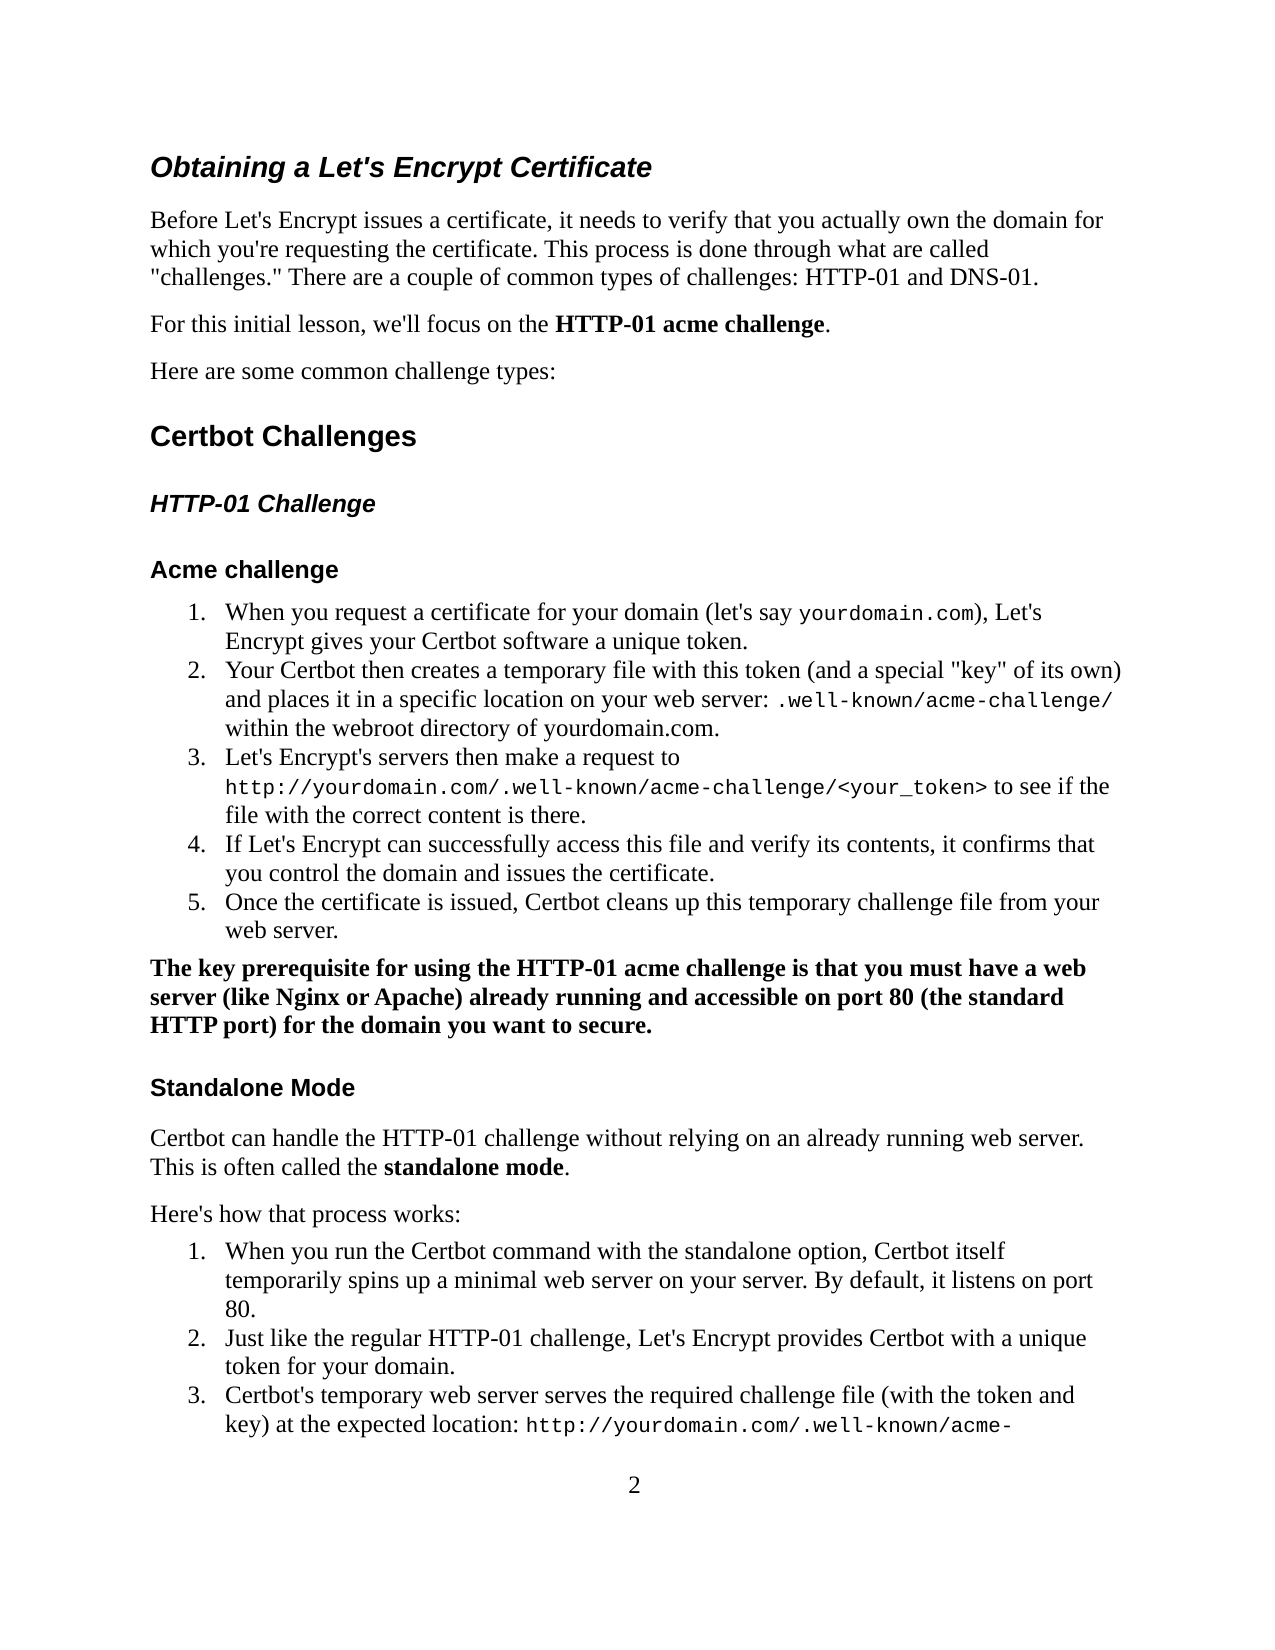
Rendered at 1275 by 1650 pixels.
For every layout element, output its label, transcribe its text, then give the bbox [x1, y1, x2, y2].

text Certbot can handle the HTTP-01 challenge without relying on an already running web server. This is often called the standalone mode. [150, 1123, 1125, 1181]
text Before Let's Encrypt issues a certificate, it needs to verify that you actually own the domain for which you're requesting the certificate. This process is done through what are called "challenges." There are a couple of common types of challenges: HTTP-01 and DNS-01. [150, 205, 1125, 291]
subtitle Certbot Challenges [150, 418, 1125, 452]
list Let's Encrypt's servers then make a request to http://yourdomain.com/.well-known/acme-challenge/<your_token> to see if the file with the correct content is there. [187, 742, 1125, 829]
list When you run the Certbot command with the standalone option, Certbot itself temporarily spins up a minimal web server on your server. By default, it listens on port 80. [187, 1236, 1125, 1323]
subtitle Standalone Mode [150, 1073, 1125, 1102]
subtitle HTTP-01 Challenge [150, 489, 1125, 518]
text Here are some common challenge types: [150, 356, 1125, 384]
list Certbot's temporary web server serves the required challenge file (with the token and key) at the expected location: http://yourdomain.com/.well-known/acme- [187, 1380, 1125, 1438]
list When you request a certificate for your domain (let's say yourdomain.com), Let's Encrypt gives your Certbot software a unique token. [187, 597, 1125, 655]
text For this initial lesson, we'll focus on the HTTP-01 acme challenge. [150, 309, 1125, 338]
text Here's how that process works: [150, 1199, 1125, 1227]
subtitle Acme challenge [150, 556, 1125, 584]
list Your Certbot then creates a temporary file with this token (and a special "key" of its own) and places it in a specific location on your web server: .well-known/acme-challenge/ within the webroot directory of yourdomain.com. [187, 655, 1125, 742]
list If Let's Encrypt can successfully access this file and verify its contents, it confirms that you control the domain and issues the certificate. [187, 829, 1125, 887]
text The key prerequisite for using the HTTP-01 acme challenge is that you must have a web server (like Nginx or Apache) already running and accessible on port 80 (the standard HTTP port) for the domain you want to secure. [150, 953, 1125, 1039]
subtitle Obtaining a Let's Encrypt Certificate [150, 150, 1125, 183]
list Just like the regular HTTP-01 challenge, Let's Encrypt provides Certbot with a unique token for your domain. [187, 1323, 1125, 1380]
list Once the certificate is issued, Certbot cleans up this temporary challenge file from your web server. [187, 887, 1125, 944]
